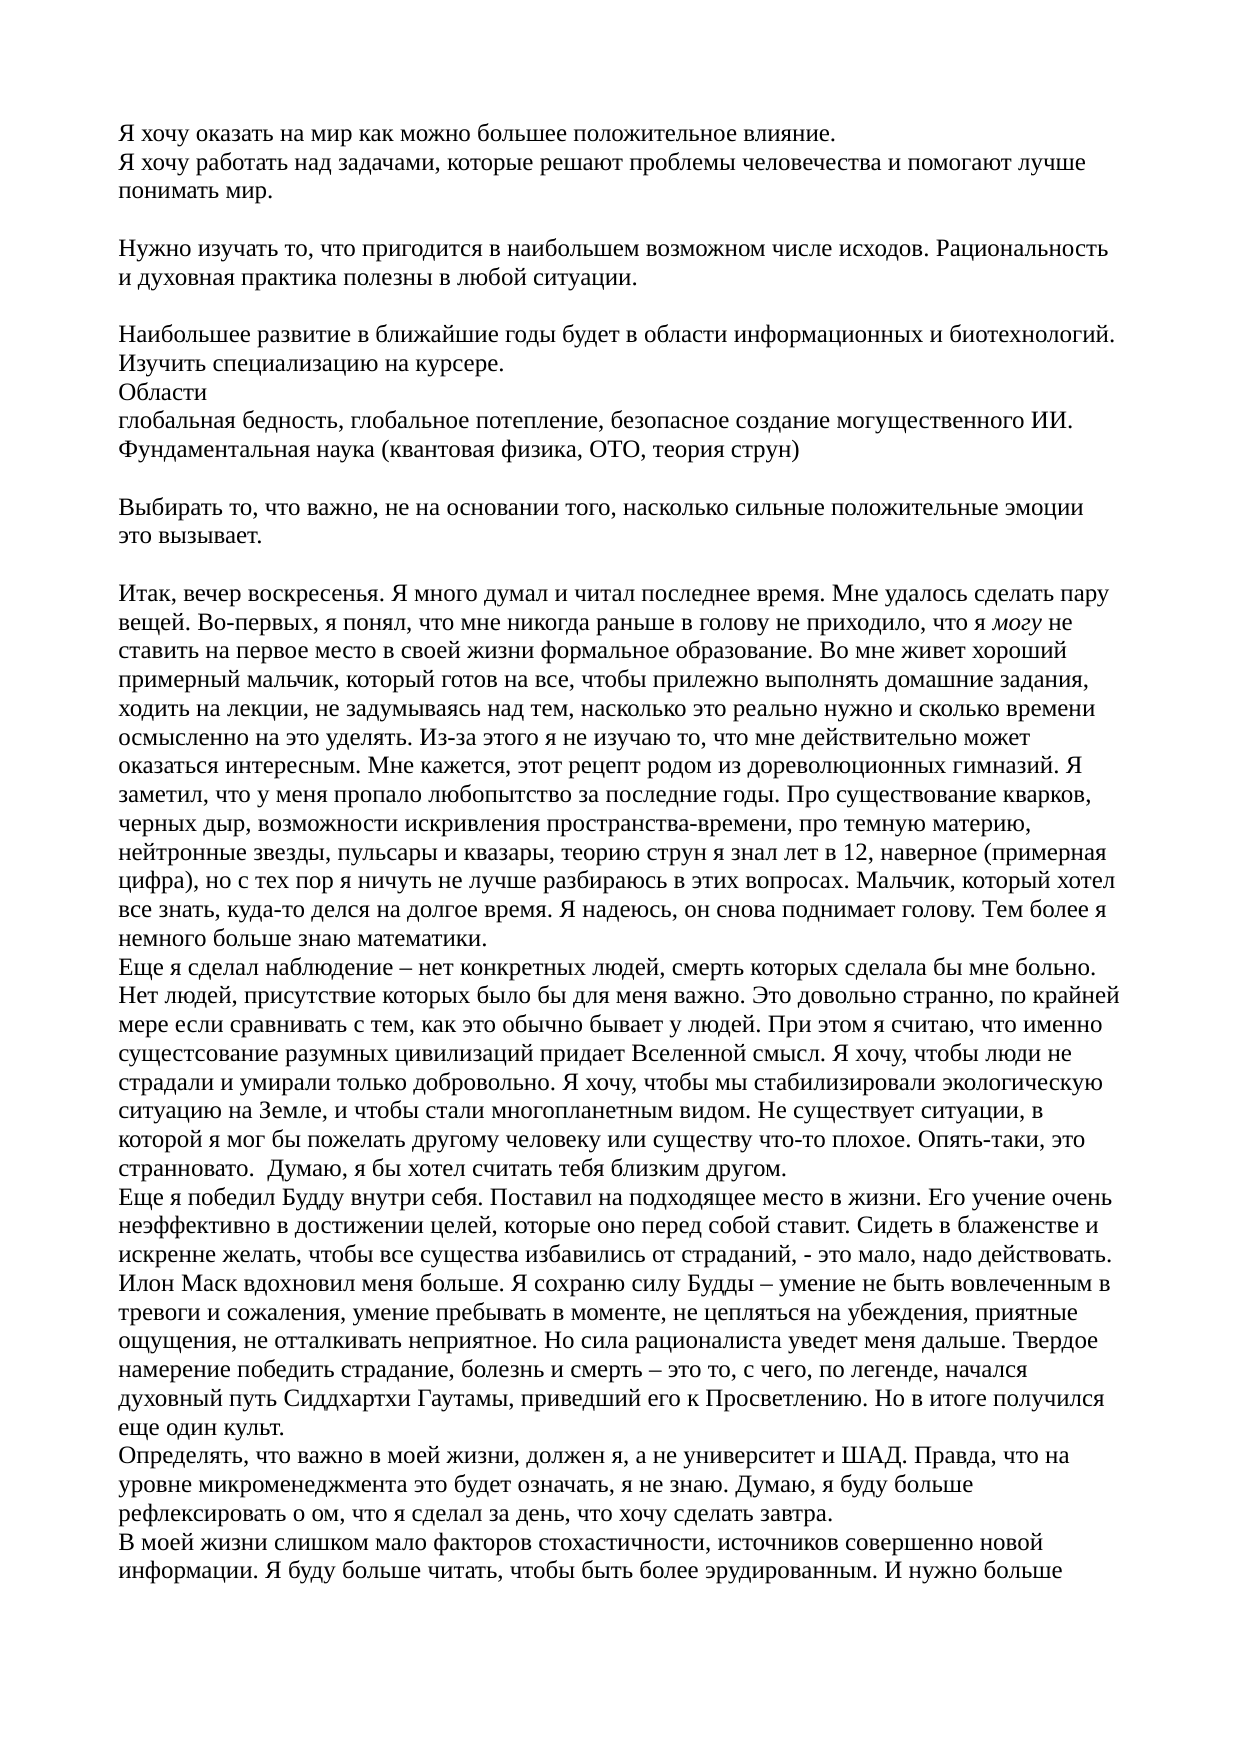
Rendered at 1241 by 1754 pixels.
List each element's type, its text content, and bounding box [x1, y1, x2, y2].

text Еще я победил Будду внутри себя. Поставил на подходящее место в жизни. Его учение очень неэффективно в достижении целей, которые оно перед собой ставит. Сидеть в блаженстве и искренне желать, чтобы все существа избавились от страданий, - это мало, надо действовать. Илон Маск вдохновил меня больше. Я сохраню силу Будды – умение не быть вовлеченным в тревоги и сожаления, умение пребывать в моменте, не цепляться на убеждения, приятные ощущения, не отталкивать неприятное. Но сила рационалиста уведет меня дальше. Твердое намерение победить страдание, болезнь и смерть – это то, с чего, по легенде, начался духовный путь Сиддхартхи Гаутамы, приведший его к Просветлению. Но в итоге получился еще один культ. [118, 1182, 1122, 1441]
text Я хочу оказать на мир как можно большее положительное влияние. [118, 118, 1122, 147]
text Области [118, 377, 1122, 406]
text В моей жизни слишком мало факторов стохастичности, источников совершенно новой информации. Я буду больше читать, чтобы быть более эрудированным. И нужно больше [118, 1527, 1122, 1584]
text Я хочу работать над задачами, которые решают проблемы человечества и помогают лучше понимать мир. [118, 147, 1122, 204]
text Нужно изучать то, что пригодится в наибольшем возможном числе исходов. Рациональность и духовная практика полезны в любой ситуации. [118, 233, 1122, 291]
text Итак, вечер воскресенья. Я много думал и читал последнее время. Мне удалось сделать пару вещей. Во-первых, я понял, что мне никогда раньше в голову не приходило, что я могу не ставить на первое место в своей жизни формальное образование. Во мне живет хороший примерный мальчик, который готов на все, чтобы прилежно выполнять домашние задания, ходить на лекции, не задумываясь над тем, насколько это реально нужно и сколько времени осмысленно на это уделять. Из-за этого я не изучаю то, что мне действительно может оказаться интересным. Мне кажется, этот рецепт родом из дореволюционных гимназий. Я заметил, что у меня пропало любопытство за последние годы. Про существование кварков, черных дыр, возможности искривления пространства-времени, про темную материю, нейтронные звезды, пульсары и квазары, теорию струн я знал лет в 12, наверное (примерная цифра), но с тех пор я ничуть не лучше разбираюсь в этих вопросах. Мальчик, который хотел все знать, куда-то делся на долгое время. Я надеюсь, он снова поднимает голову. Тем более я немного больше знаю математики. [118, 578, 1122, 952]
text глобальная бедность, глобальное потепление, безопасное создание могущественного ИИ. [118, 406, 1122, 434]
text Наибольшее развитие в ближайшие годы будет в области информационных и биотехнологий. [118, 319, 1122, 348]
text Изучить специализацию на курсере. [118, 348, 1122, 377]
text Фундаментальная наука (квантовая физика, ОТО, теория струн) [118, 434, 1122, 463]
text Определять, что важно в моей жизни, должен я, а не университет и ШАД. Правда, что на уровне микроменеджмента это будет означать, я не знаю. Думаю, я буду больше рефлексировать о ом, что я сделал за день, что хочу сделать завтра. [118, 1441, 1122, 1527]
text Еще я сделал наблюдение – нет конкретных людей, смерть которых сделала бы мне больно. Нет людей, присутствие которых было бы для меня важно. Это довольно странно, по крайней мере если сравнивать с тем, как это обычно бывает у людей. При этом я считаю, что именно сущестсование разумных цивилизаций придает Вселенной смысл. Я хочу, чтобы люди не страдали и умирали только добровольно. Я хочу, чтобы мы стабилизировали экологическую ситуацию на Земле, и чтобы стали многопланетным видом. Не существует ситуации, в которой я мог бы пожелать другому человеку или существу что-то плохое. Опять-таки, это странновато. Думаю, я бы хотел считать тебя близким другом. [118, 952, 1122, 1182]
text Выбирать то, что важно, не на основании того, насколько сильные положительные эмоции это вызывает. [118, 492, 1122, 549]
